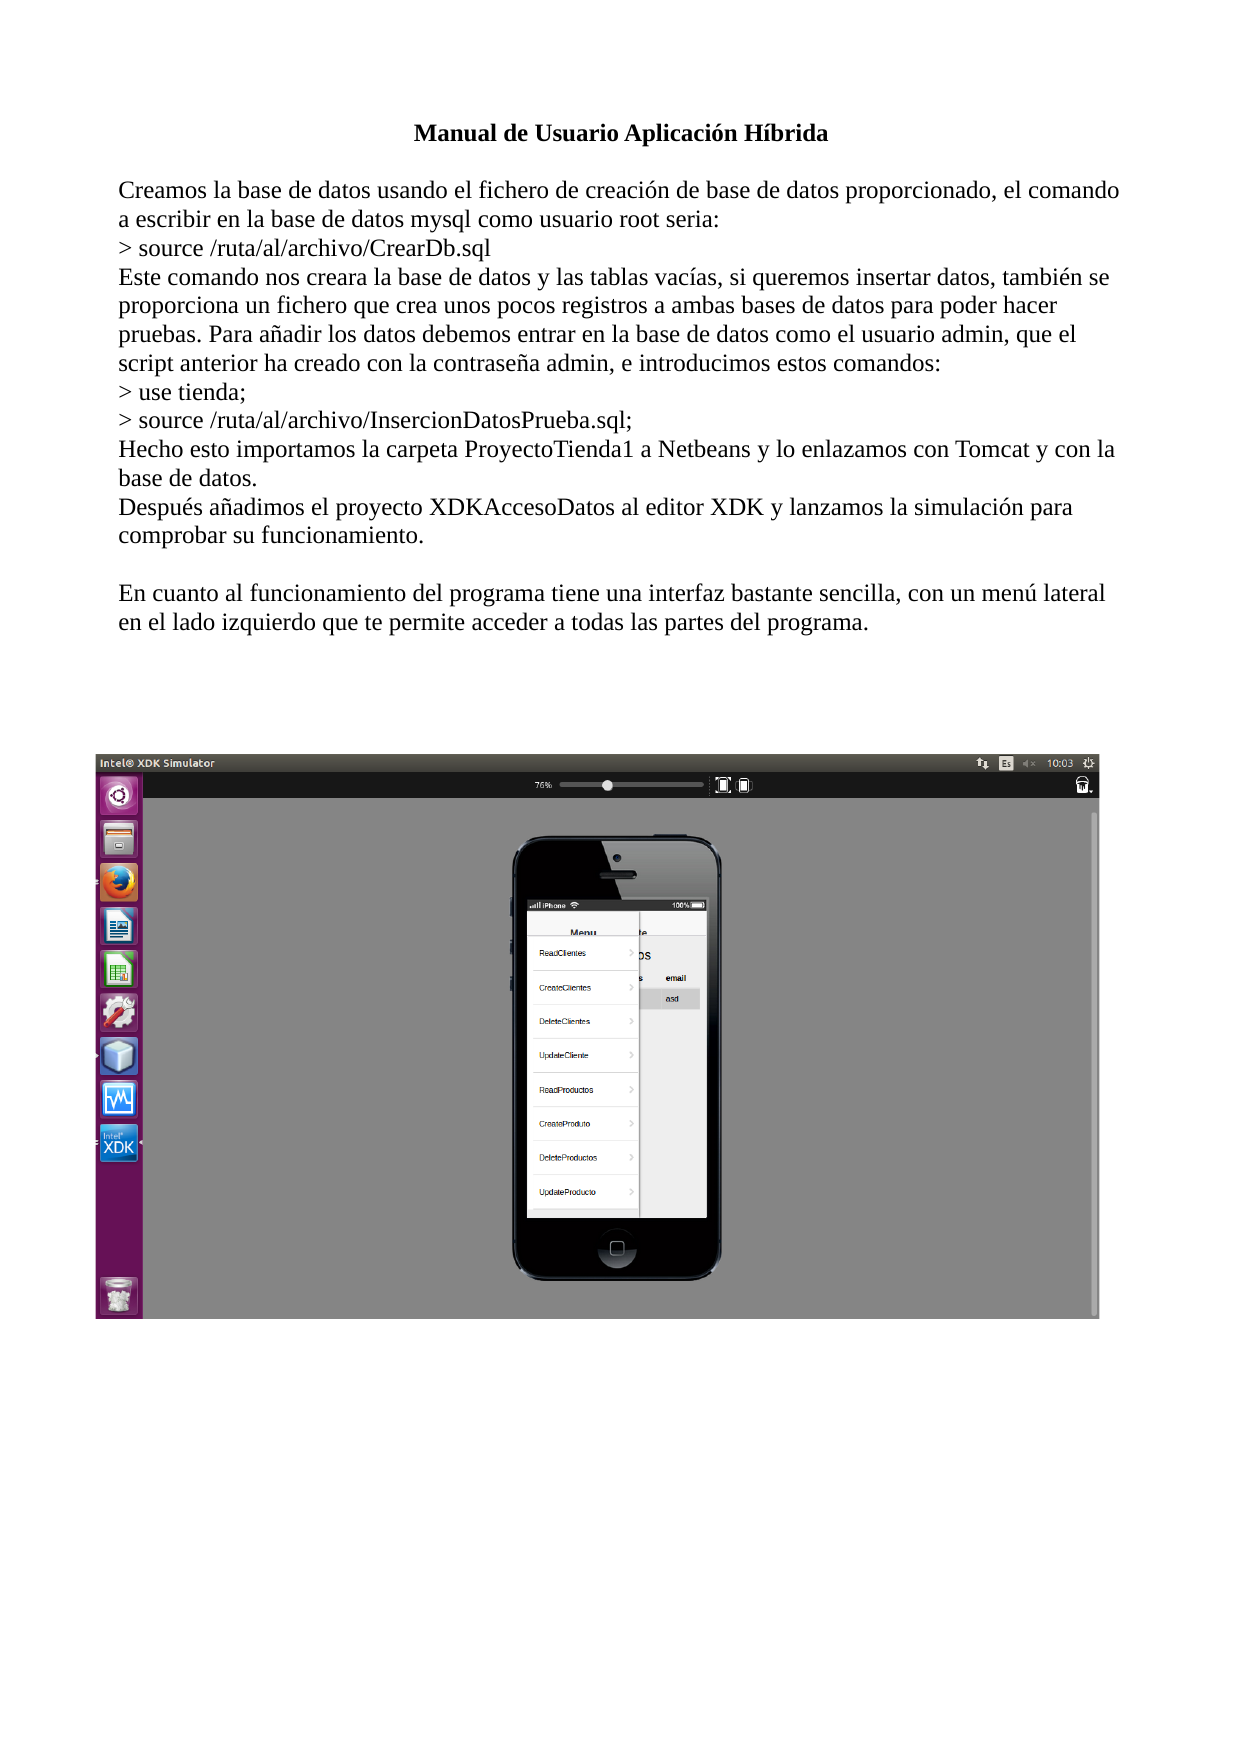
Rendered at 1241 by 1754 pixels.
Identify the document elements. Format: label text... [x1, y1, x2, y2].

text > use tienda; [118, 377, 1122, 406]
text Manual de Usuario Aplicación Híbrida [118, 118, 1122, 147]
text Este comando nos creara la base de datos y las tablas vacías, si queremos insertar datos, también se proporciona un fichero que crea unos pocos registros a ambas bases de datos para poder hacer pruebas. Para añadir los datos debemos entrar en la base de datos como el usuario admin, que el script anterior ha creado con la contraseña admin, e introducimos estos comandos: [118, 262, 1122, 377]
text Después añadimos el proyecto XDKAccesoDatos al editor XDK y lanzamos la simulación para comprobar su funcionamiento. [118, 492, 1122, 549]
text En cuanto al funcionamiento del programa tiene una interfaz bastante sencilla, con un menú lateral en el lado izquierdo que te permite acceder a todas las partes del programa. [118, 578, 1122, 636]
text Creamos la base de datos usando el fichero de creación de base de datos proporcionado, el comando a escribir en la base de datos mysql como usuario root seria: [118, 176, 1122, 233]
picture [95, 754, 1100, 1319]
text > source /ruta/al/archivo/InsercionDatosPrueba.sql; [118, 406, 1122, 434]
text Hecho esto importamos la carpeta ProyectoTienda1 a Netbeans y lo enlazamos con Tomcat y con la base de datos. [118, 434, 1122, 492]
text > source /ruta/al/archivo/CrearDb.sql [118, 233, 1122, 262]
